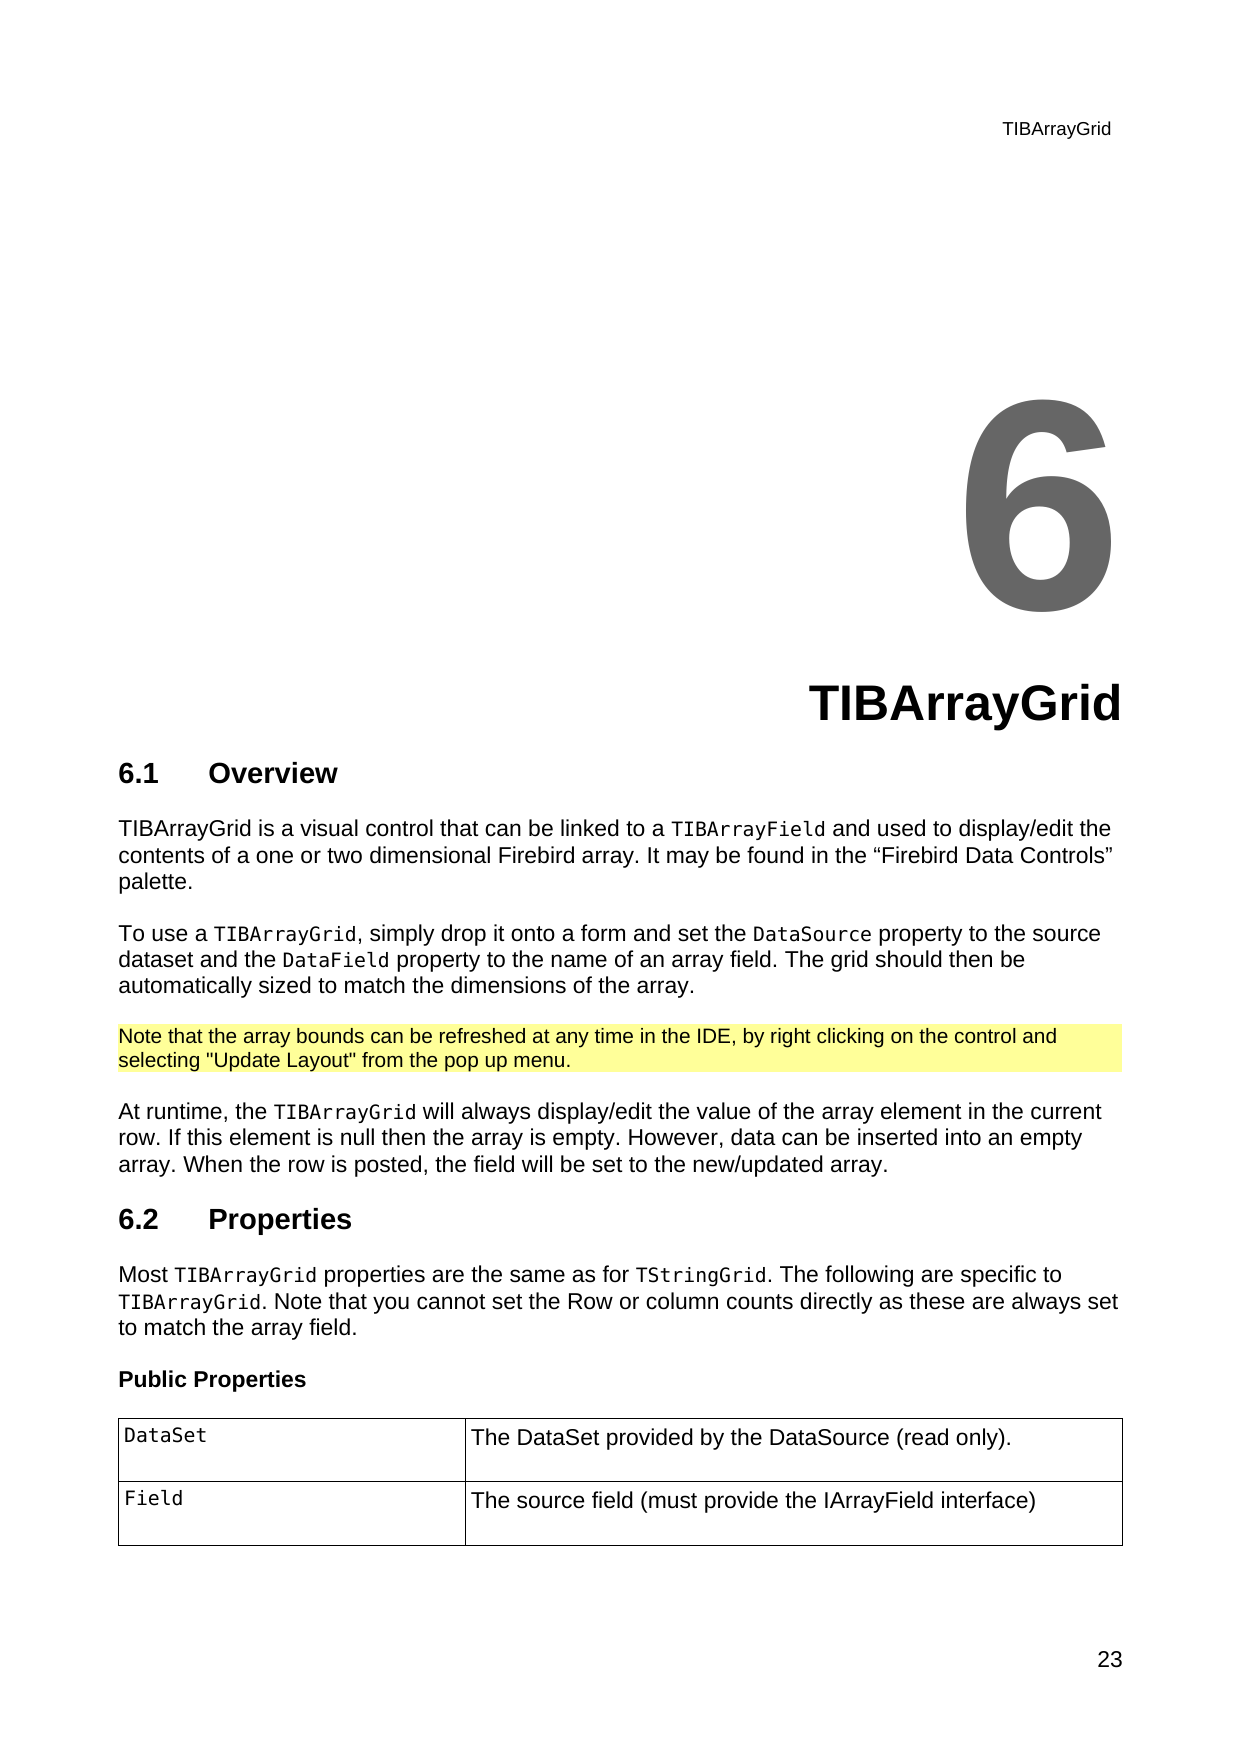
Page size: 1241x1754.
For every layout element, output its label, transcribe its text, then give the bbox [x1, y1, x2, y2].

table_cell The source field (must provide the IArrayField interface) [466, 1482, 1122, 1545]
text Most TIBArrayGrid properties are the same as for TStringGrid. The following are specific to TIBArrayGrid. Note that you cannot set the Row or column counts directly as these are always set to match the array field. [118, 1261, 1122, 1341]
text Public Properties [118, 1366, 1122, 1392]
text To use a TIBArrayGrid, simply drop it onto a form and set the DataSource property to the source dataset and the DataField property to the name of an array field. The grid should then be automatically sized to match the dimensions of the array. [118, 920, 1122, 999]
table_header The DataSet provided by the DataSource (read only). [466, 1419, 1122, 1481]
subtitle Overview [118, 756, 1122, 790]
text TIBArrayGrid is a visual control that can be linked to a TIBArrayField and used to display/edit the contents of a one or two dimensional Firebird array. It may be found in the “Firebird Data Controls” palette. [118, 815, 1122, 894]
text Note that the array bounds can be refreshed at any time in the IDE, by right clicking on the control and selecting "Update Layout" from the pop up menu. [118, 1024, 1122, 1072]
subtitle Properties [118, 1202, 1122, 1236]
text At runtime, the TIBArrayGrid will always display/edit the value of the array element in the current row. If this element is null then the array is empty. However, data can be inserted into an empty array. When the row is posted, the field will be set to the new/updated array. [118, 1098, 1122, 1177]
table_header DataSet [119, 1419, 465, 1481]
table_cell Field [119, 1482, 465, 1545]
subtitle TIBArrayGrid [81, 328, 1122, 731]
